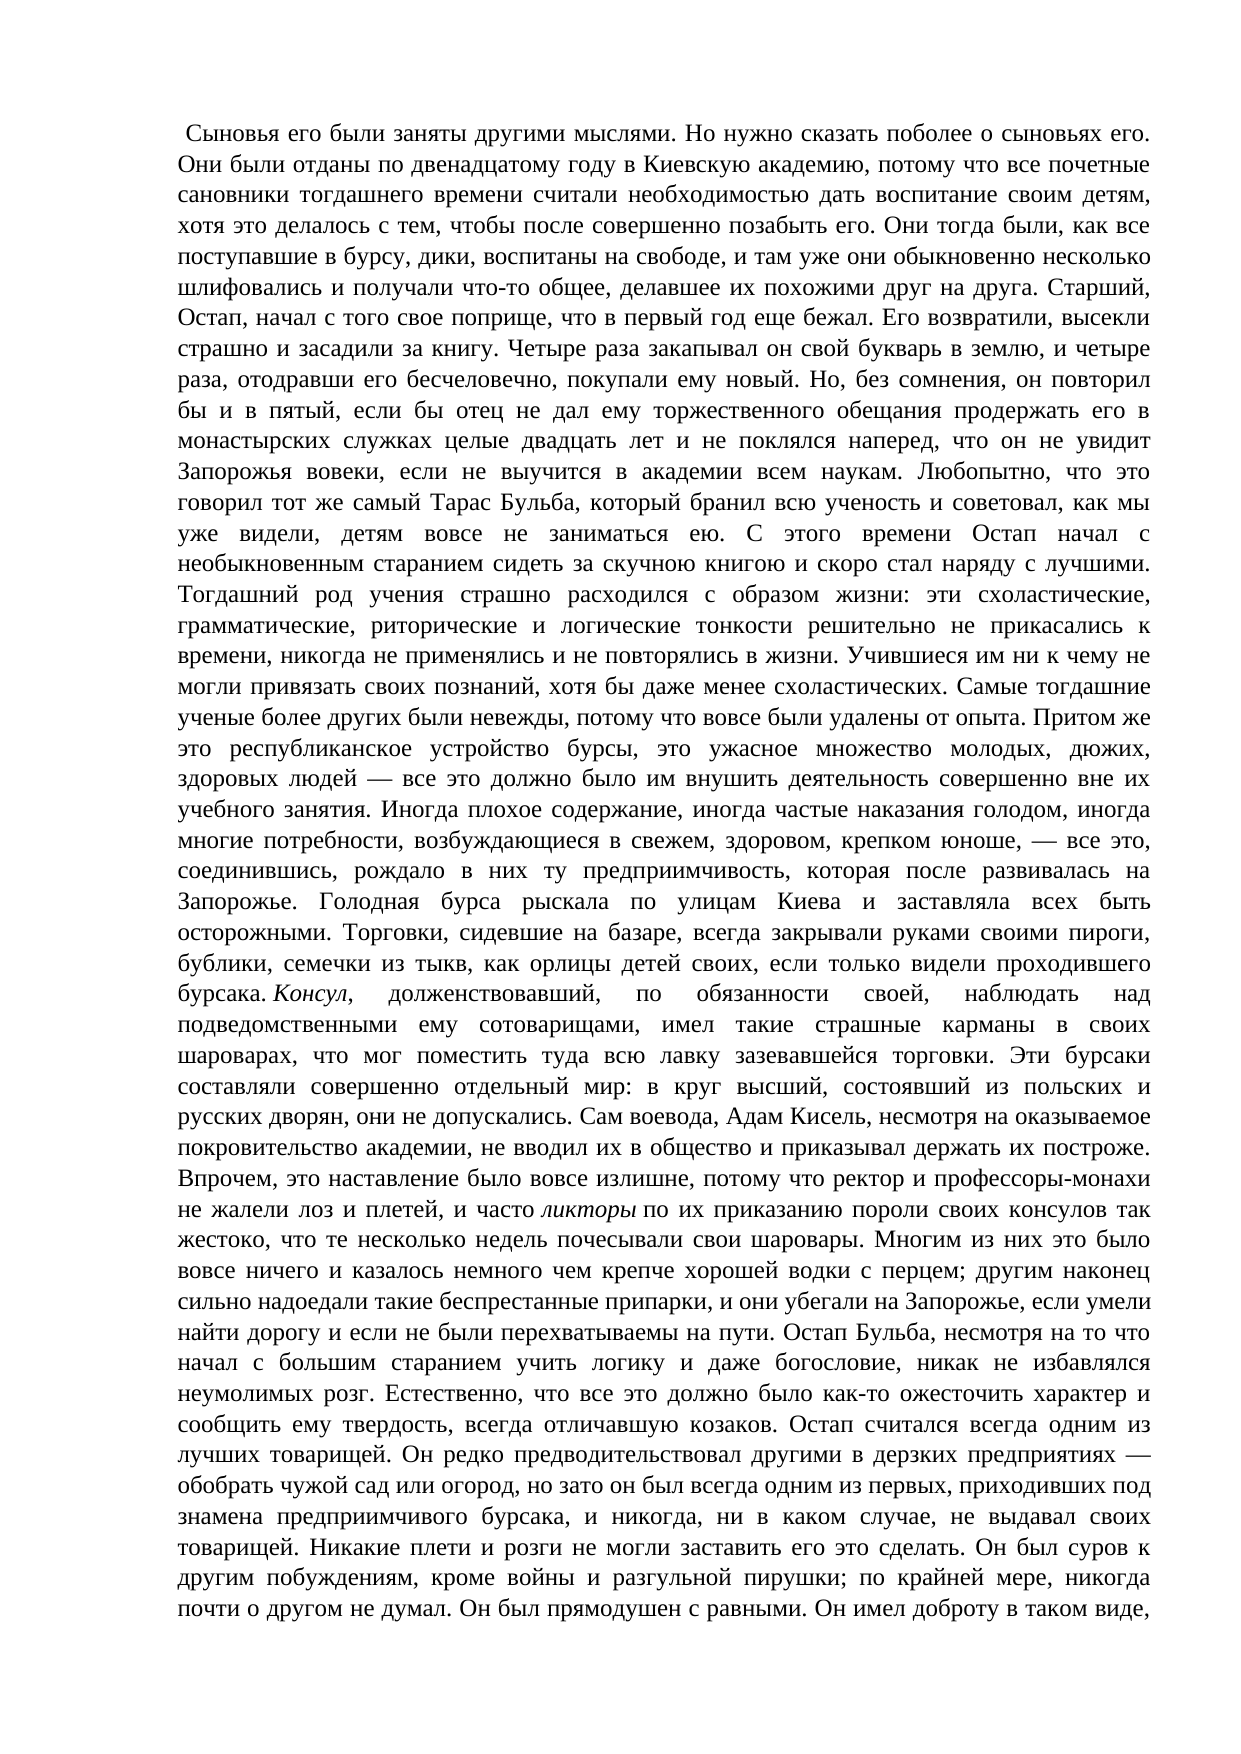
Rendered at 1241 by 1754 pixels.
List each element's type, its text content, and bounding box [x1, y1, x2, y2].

text Сыновья его были заняты другими мыслями. Но нужно сказать поболее о сыновьях его. Они были отданы по двенадцатому году в Киевскую академию, потому что все почетные сановники тогдашнего времени считали необходимостью дать воспитание своим детям, хотя это делалось с тем, чтобы после совершенно позабыть его. Они тогда были, как все поступавшие в бурсу, дики, воспитаны на свободе, и там уже они обыкновенно несколько шлифовались и получали что-то общее, делавшее их похожими друг на друга. Старший, Остап, начал с того свое поприще, что в первый год еще бежал. Его возвратили, высекли страшно и засадили за книгу. Четыре раза закапывал он свой букварь в землю, и четыре раза, отодравши его бесчеловечно, покупали ему новый. Но, без сомнения, он повторил бы и в пятый, если бы отец не дал ему торжественного обещания продержать его в монастырских служках целые двадцать лет и не поклялся наперед, что он не увидит Запорожья вовеки, если не выучится в академии всем наукам. Любопытно, что это говорил тот же самый Тарас Бульба, который бранил всю ученость и советовал, как мы уже видели, детям вовсе не заниматься ею. С этого времени Остап начал с необыкновенным старанием сидеть за скучною книгою и скоро стал наряду с лучшими. Тогдашний род учения страшно расходился с образом жизни: эти схоластические, грамматические, риторические и логические тонкости решительно не прикасались к времени, никогда не применялись и не повторялись в жизни. Учившиеся им ни к чему не могли привязать своих познаний, хотя бы даже менее схоластических. Самые тогдашние ученые более других были невежды, потому что вовсе были удалены от опыта. Притом же это республиканское устройство бурсы, это ужасное множество молодых, дюжих, здоровых людей — все это должно было им внушить деятельность совершенно вне их учебного занятия. Иногда плохое содержание, иногда частые наказания голодом, иногда многие потребности, возбуждающиеся в свежем, здоровом, крепком юноше, — все это, соединившись, рождало в них ту предприимчивость, которая после развивалась на Запорожье. Голодная бурса рыскала по улицам Киева и заставляла всех быть осторожными. Торговки, сидевшие на базаре, всегда закрывали руками своими пироги, бублики, семечки из тыкв, как орлицы детей своих, если только видели проходившего бурсака. Консул, долженствовавший, по обязанности своей, наблюдать над подведомственными ему сотоварищами, имел такие страшные карманы в своих шароварах, что мог поместить туда всю лавку зазевавшейся торговки. Эти бурсаки составляли совершенно отдельный мир: в круг высший, состоявший из польских и русских дворян, они не допускались. Сам воевода, Адам Кисель, несмотря на оказываемое покровительство академии, не вводил их в общество и приказывал держать их построже. Впрочем, это наставление было вовсе излишне, потому что ректор и профессоры-монахи не жалели лоз и плетей, и часто ликторы по их приказанию пороли своих консулов так жестоко, что те несколько недель почесывали свои шаровары. Многим из них это было вовсе ничего и казалось немного чем крепче хорошей водки с перцем; другим наконец сильно надоедали такие беспрестанные припарки, и они убегали на Запорожье, если умели найти дорогу и если не были перехватываемы на пути. Остап Бульба, несмотря на то что начал с большим старанием учить логику и даже богословие, никак не избавлялся неумолимых розг. Естественно, что все это должно было как-то ожесточить характер и сообщить ему твердость, всегда отличавшую козаков. Остап считался всегда одним из лучших товарищей. Он редко предводительствовал другими в дерзких предприятиях — обобрать чужой сад или огород, но зато он был всегда одним из первых, приходивших под знамена предприимчивого бурсака, и никогда, ни в каком случае, не выдавал своих товарищей. Никакие плети и розги не могли заставить его это сделать. Он был суров к другим побуждениям, кроме войны и разгульной пирушки; по крайней мере, никогда почти о другом не думал. Он был прямодушен с равными. Он имел доброту в таком виде, [177, 118, 1152, 1622]
